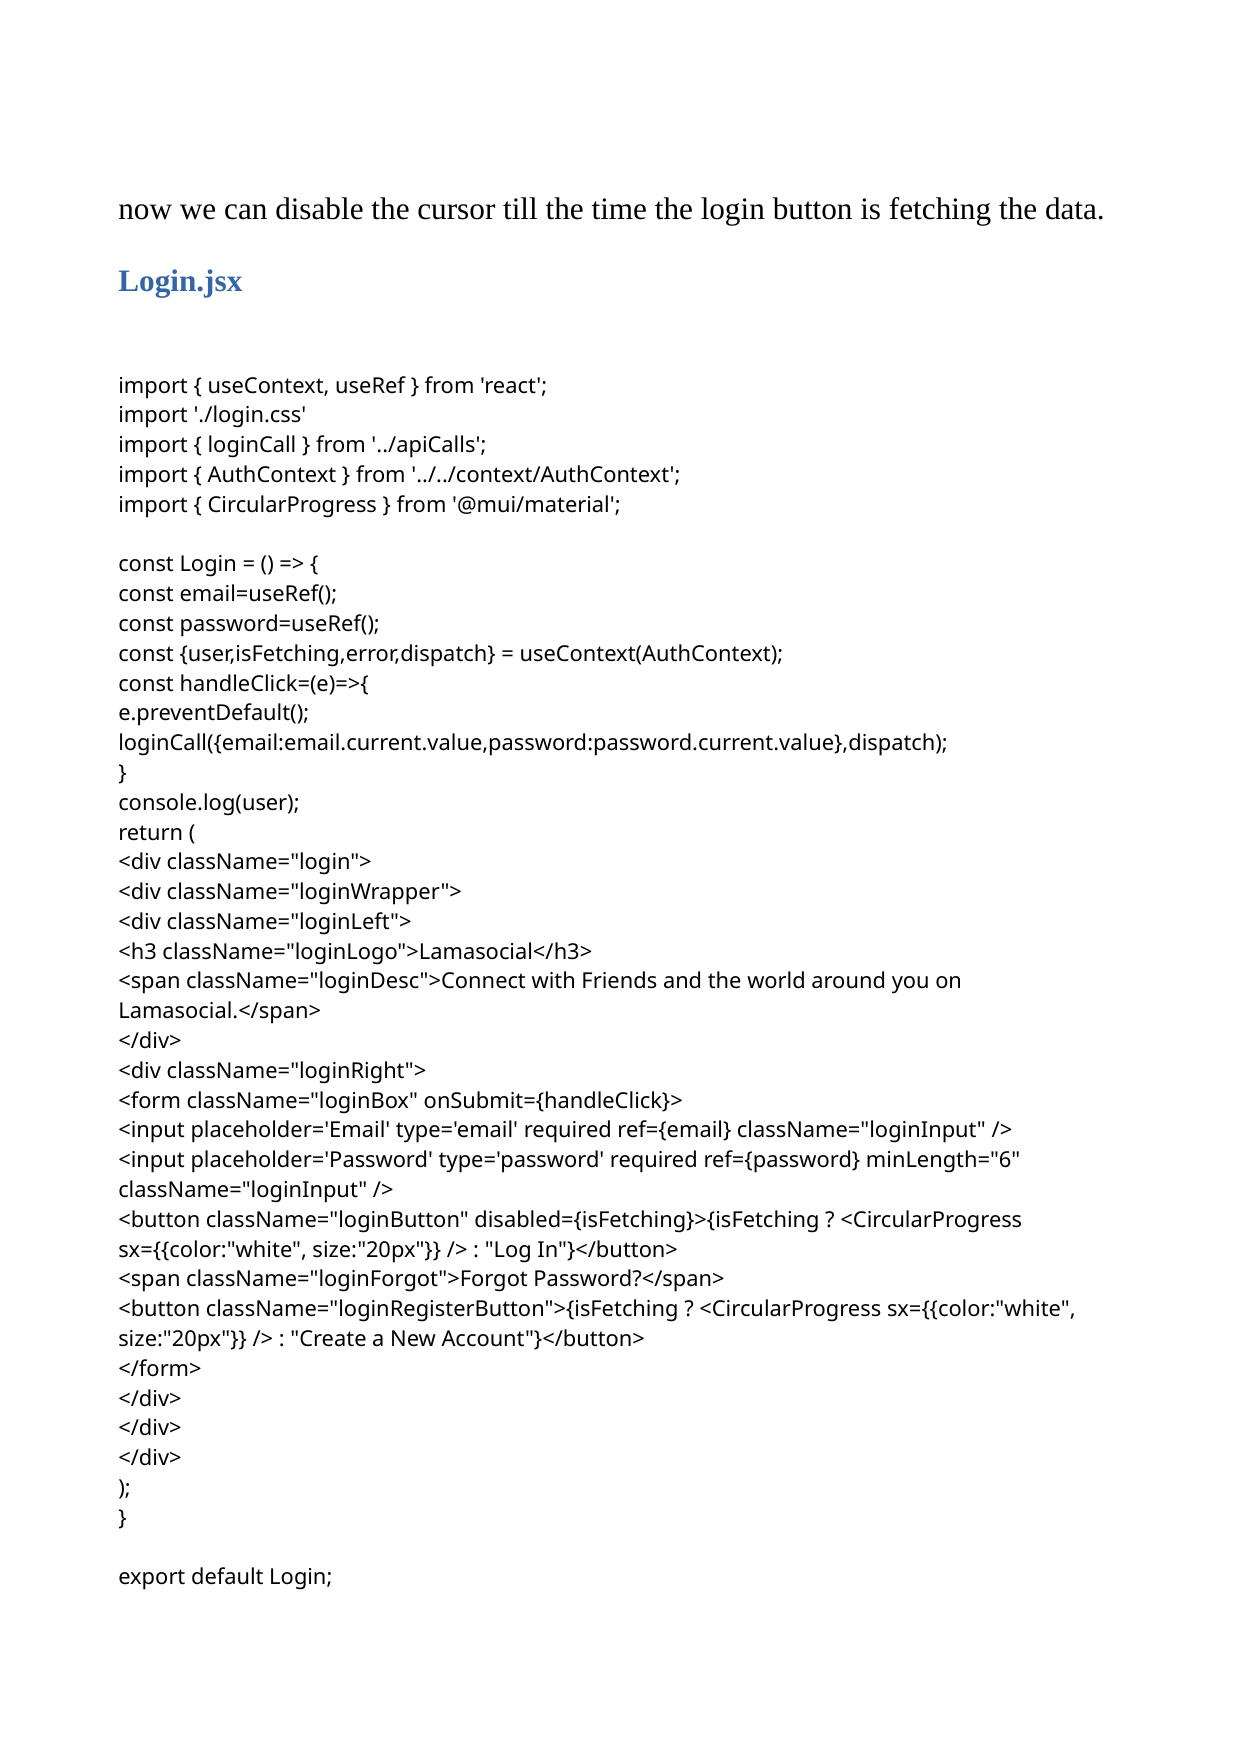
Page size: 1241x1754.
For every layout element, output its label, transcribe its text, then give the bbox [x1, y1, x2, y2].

text } [118, 757, 1122, 787]
text import { AuthContext } from '../../context/AuthContext'; [118, 459, 1122, 489]
text Login.jsx [118, 262, 1122, 298]
text </div> [118, 1442, 1122, 1472]
text return ( [118, 816, 1122, 846]
text <button className="loginRegisterButton">{isFetching ? <CircularProgress sx={{color:"white", size:"20px"}} /> : "Create a New Account"}</button> [118, 1293, 1122, 1353]
text const email=useRef(); [118, 578, 1122, 608]
text </div> [118, 1025, 1122, 1055]
text <input placeholder='Email' type='email' required ref={email} className="loginInput" /> [118, 1114, 1122, 1144]
text const handleClick=(e)=>{ [118, 667, 1122, 697]
text const {user,isFetching,error,dispatch} = useContext(AuthContext); [118, 638, 1122, 667]
text import './login.css' [118, 399, 1122, 429]
text e.preventDefault(); [118, 697, 1122, 727]
text <span className="loginDesc">Connect with Friends and the world around you on Lamasocial.</span> [118, 965, 1122, 1025]
text <span className="loginForgot">Forgot Password?</span> [118, 1263, 1122, 1293]
text <button className="loginButton" disabled={isFetching}>{isFetching ? <CircularProgress sx={{color:"white", size:"20px"}} /> : "Log In"}</button> [118, 1204, 1122, 1263]
text export default Login; [118, 1561, 1122, 1591]
text <h3 className="loginLogo">Lamasocial</h3> [118, 936, 1122, 965]
text now we can disable the cursor till the time the login button is fetching the data. [118, 190, 1122, 226]
text const Login = () => { [118, 548, 1122, 578]
text } [118, 1502, 1122, 1531]
text </div> [118, 1412, 1122, 1442]
text <div className="loginWrapper"> [118, 876, 1122, 906]
text import { loginCall } from '../apiCalls'; [118, 429, 1122, 459]
text console.log(user); [118, 787, 1122, 816]
text import { CircularProgress } from '@mui/material'; [118, 489, 1122, 519]
text </div> [118, 1382, 1122, 1412]
text const password=useRef(); [118, 608, 1122, 638]
text <div className="loginLeft"> [118, 906, 1122, 936]
text </form> [118, 1353, 1122, 1382]
text ); [118, 1472, 1122, 1502]
text <div className="loginRight"> [118, 1055, 1122, 1084]
text import { useContext, useRef } from 'react'; [118, 370, 1122, 399]
text <div className="login"> [118, 846, 1122, 876]
text <form className="loginBox" onSubmit={handleClick}> [118, 1084, 1122, 1114]
text <input placeholder='Password' type='password' required ref={password} minLength="6" className="loginInput" /> [118, 1144, 1122, 1204]
text loginCall({email:email.current.value,password:password.current.value},dispatch); [118, 727, 1122, 757]
